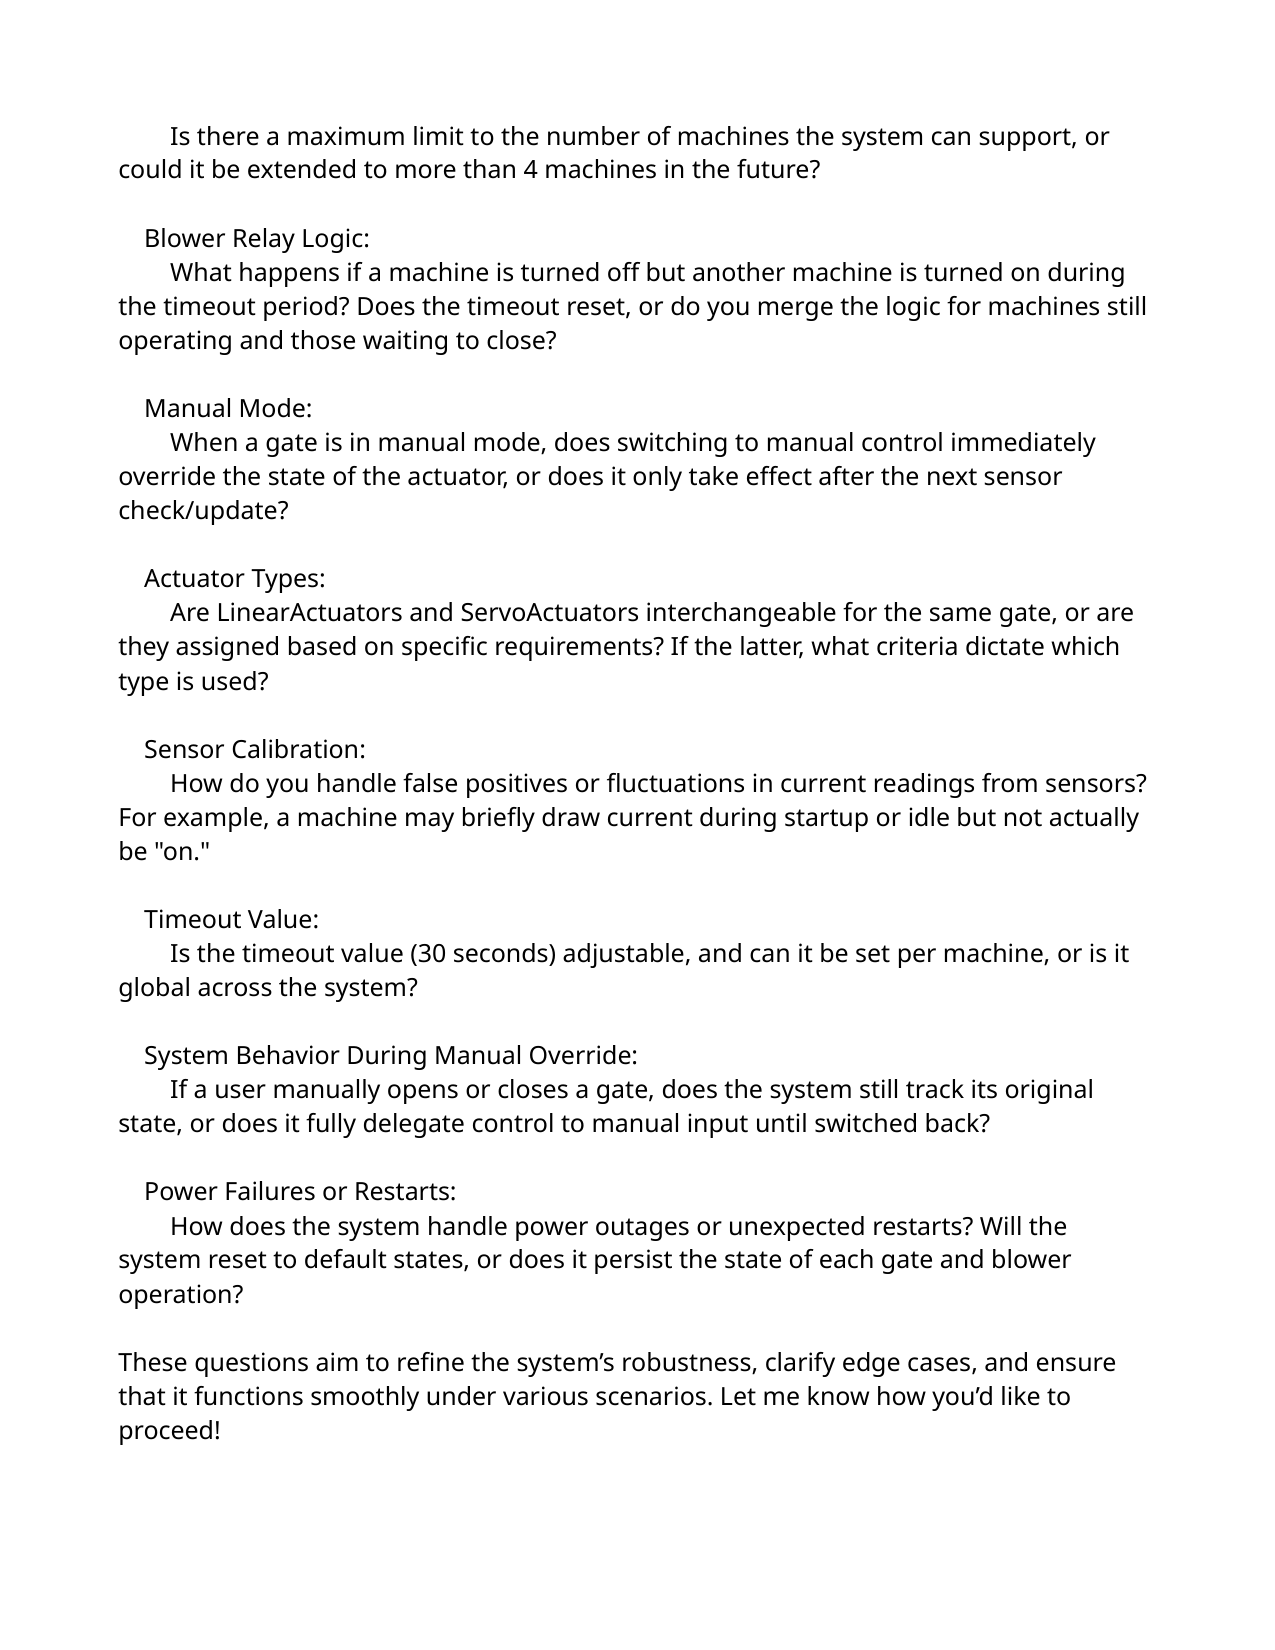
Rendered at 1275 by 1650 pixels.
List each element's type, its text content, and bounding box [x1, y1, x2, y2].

text System Behavior During Manual Override: [118, 1038, 1157, 1072]
text Power Failures or Restarts: [118, 1174, 1157, 1208]
text How does the system handle power outages or unexpected restarts? Will the system reset to default states, or does it persist the state of each gate and blower operation? [118, 1208, 1157, 1310]
text Is the timeout value (30 seconds) adjustable, and can it be set per machine, or is it global across the system? [118, 936, 1157, 1004]
text What happens if a machine is turned off but another machine is turned on during the timeout period? Does the timeout reset, or do you merge the logic for machines still operating and those waiting to close? [118, 254, 1157, 357]
text Sensor Calibration: [118, 731, 1157, 765]
text Are LinearActuators and ServoActuators interchangeable for the same gate, or are they assigned based on specific requirements? If the latter, what criteria dictate which type is used? [118, 595, 1157, 697]
text Is there a maximum limit to the number of machines the system can support, or could it be extended to more than 4 machines in the future? [118, 118, 1157, 186]
text When a gate is in manual mode, does switching to manual control immediately override the state of the actuator, or does it only take effect after the next sensor check/update? [118, 425, 1157, 527]
text Actuator Types: [118, 561, 1157, 595]
text Manual Mode: [118, 391, 1157, 425]
text Blower Relay Logic: [118, 220, 1157, 254]
text Timeout Value: [118, 902, 1157, 936]
text How do you handle false positives or fluctuations in current readings from sensors? For example, a machine may briefly draw current during startup or idle but not actually be "on." [118, 765, 1157, 867]
text These questions aim to refine the system’s robustness, clarify edge cases, and ensure that it functions smoothly under various scenarios. Let me know how you’d like to proceed! [118, 1344, 1157, 1447]
text If a user manually opens or closes a gate, does the system still track its original state, or does it fully delegate control to manual input until switched back? [118, 1072, 1157, 1140]
